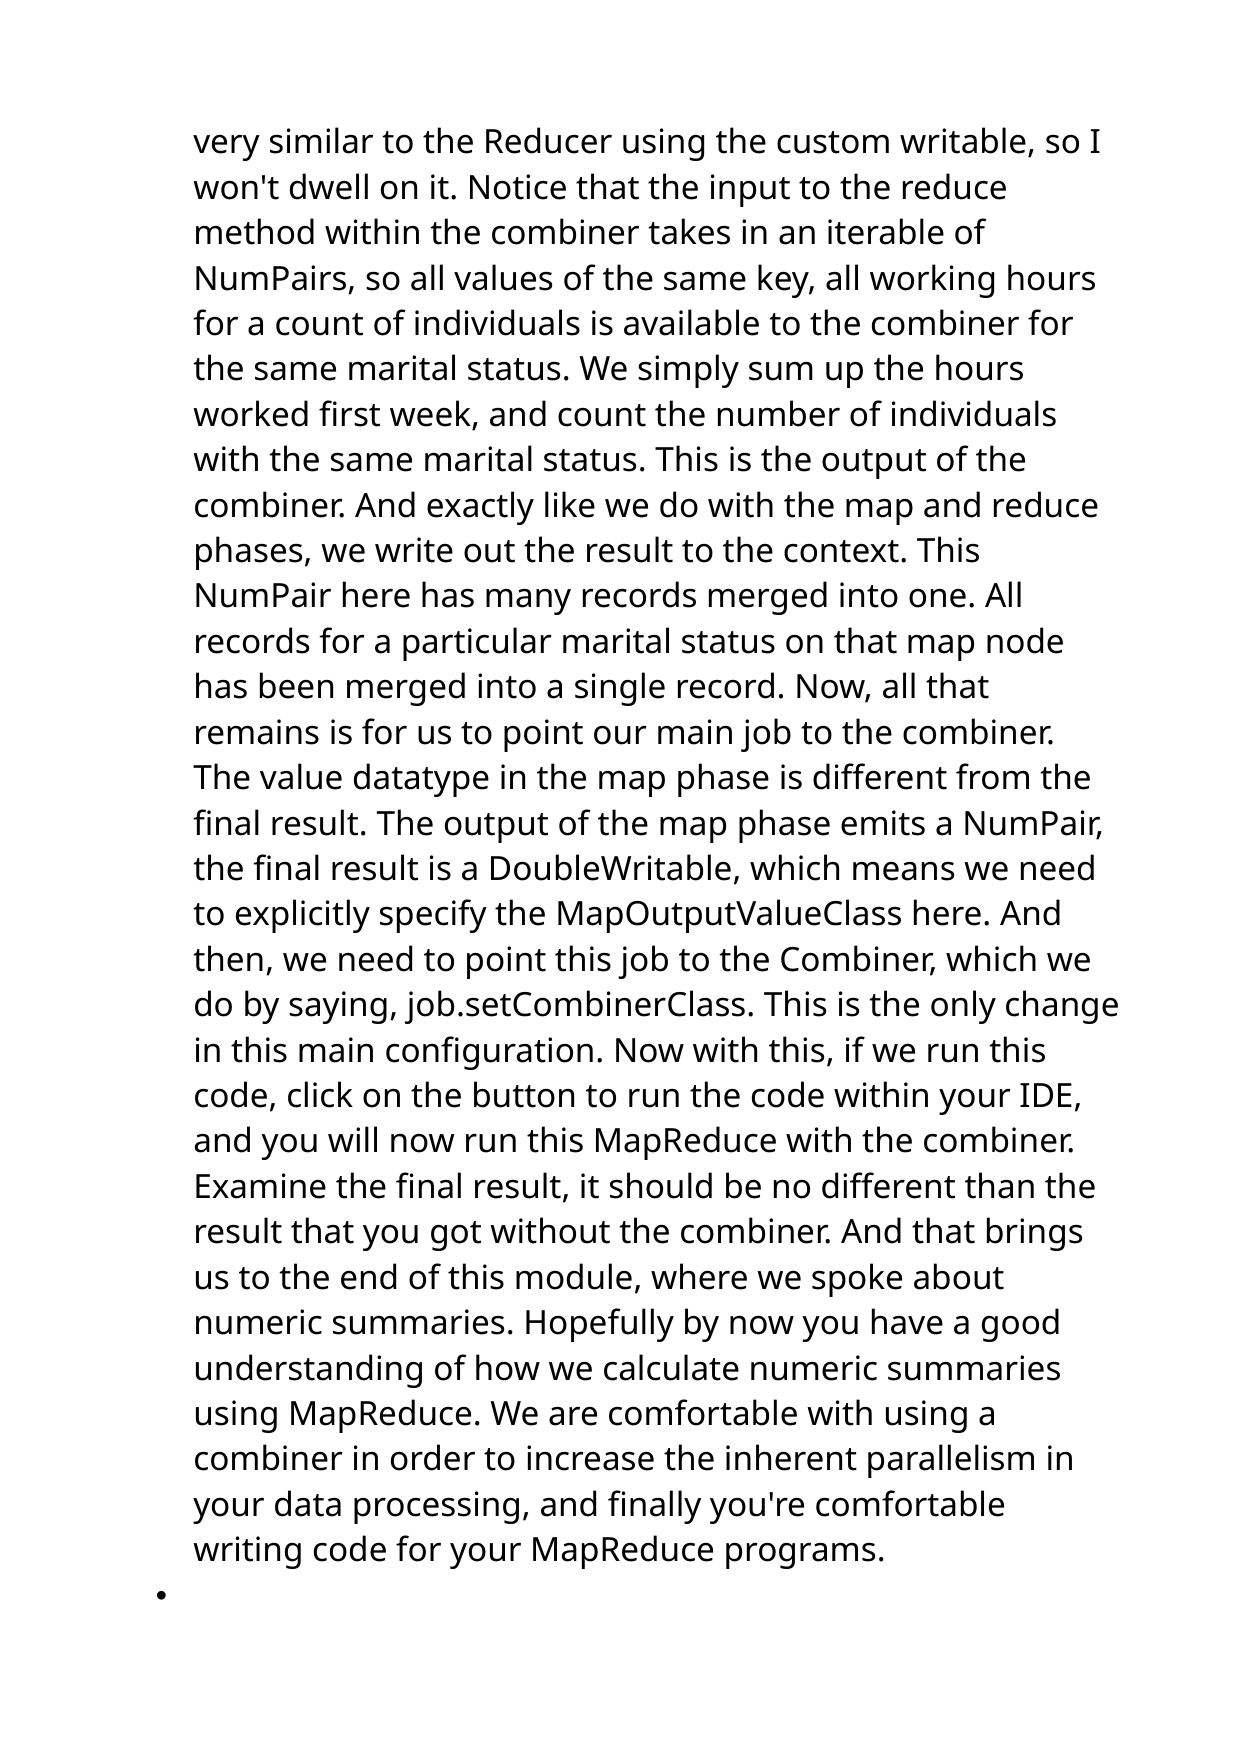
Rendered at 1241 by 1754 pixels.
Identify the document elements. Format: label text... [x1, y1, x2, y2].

list very similar to the Reducer using the custom writable, so I won't dwell on it. Notice that the input to the reduce method within the combiner takes in an iterable of NumPairs, so all values of the same key, all working hours for a count of individuals is available to the combiner for the same marital status. We simply sum up the hours worked first week, and count the number of individuals with the same marital status. This is the output of the combiner. And exactly like we do with the map and reduce phases, we write out the result to the context. This NumPair here has many records merged into one. All records for a particular marital status on that map node has been merged into a single record. Now, all that remains is for us to point our main job to the combiner. The value datatype in the map phase is different from the final result. The output of the map phase emits a NumPair, the final result is a DoubleWritable, which means we need to explicitly specify the MapOutputValueClass here. And then, we need to point this job to the Combiner, which we do by saying, job.setCombinerClass. This is the only change in this main configuration. Now with this, if we run this code, click on the button to run the code within your IDE, and you will now run this MapReduce with the combiner. Examine the final result, it should be no different than the result that you got without the combiner. And that brings us to the end of this module, where we spoke about numeric summaries. Hopefully by now you have a good understanding of how we calculate numeric summaries using MapReduce. We are comfortable with using a combiner in order to increase the inherent parallelism in your data processing, and finally you're comfortable writing code for your MapReduce programs. [156, 118, 1122, 1571]
